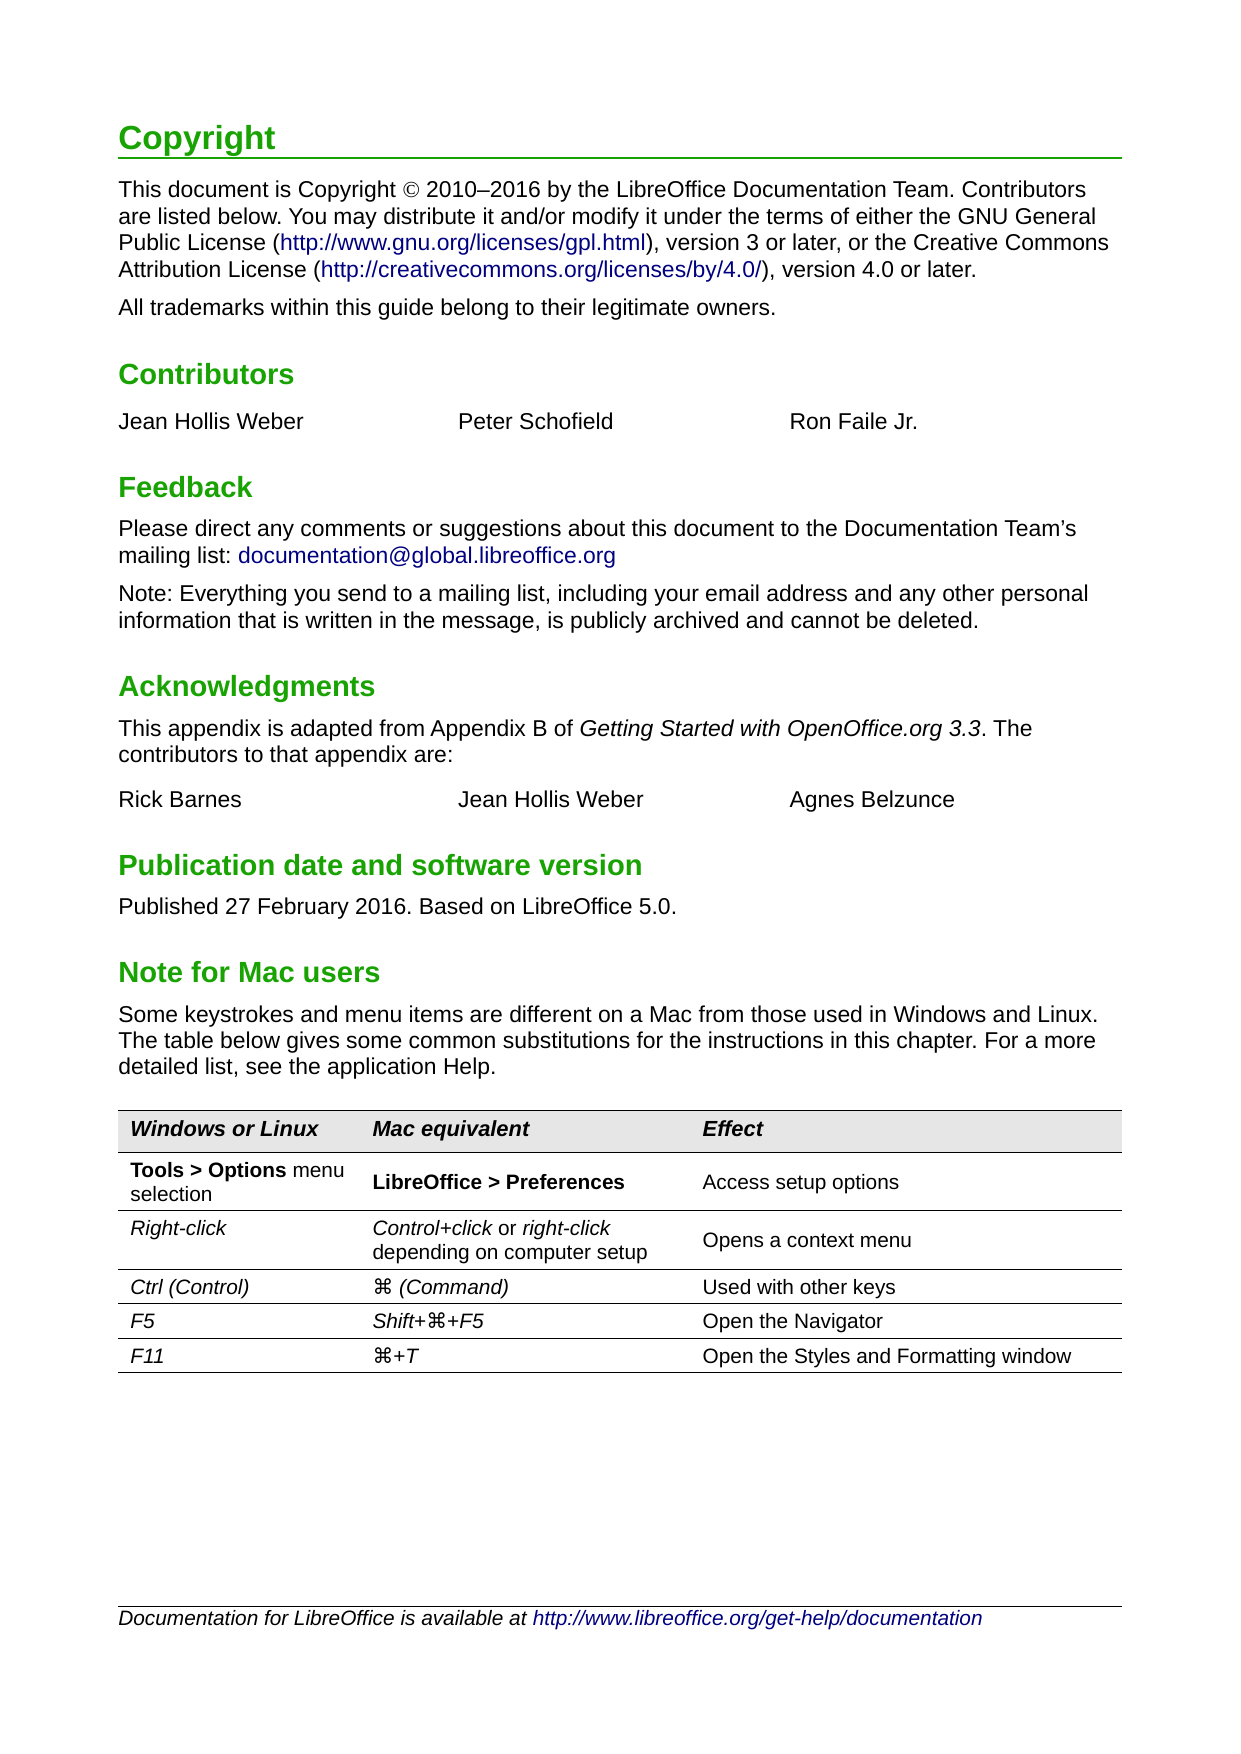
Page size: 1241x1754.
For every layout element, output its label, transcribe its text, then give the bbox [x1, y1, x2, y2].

table_cell Opens a context menu [690, 1211, 1122, 1268]
table_cell F11 [118, 1339, 360, 1372]
table_cell Right-click [118, 1211, 360, 1268]
table_cell Open the Styles and Formatting window [690, 1339, 1122, 1372]
table_cell F5 [118, 1304, 360, 1337]
table_header Jean Hollis Weber [118, 408, 458, 434]
subtitle Acknowledgments [118, 669, 1122, 703]
table_cell Shift+⌘+F5 [360, 1304, 690, 1337]
table_cell Control+click or right-click depending on computer setup [360, 1211, 690, 1268]
table_cell Access setup options [690, 1153, 1122, 1210]
table_header Rick Barnes [118, 786, 458, 812]
table_cell ⌘ (Command) [360, 1270, 690, 1303]
table_cell Used with other keys [690, 1270, 1122, 1303]
table_cell Open the Navigator [690, 1304, 1122, 1337]
text All trademarks within this guide belong to their legitimate owners. [118, 294, 1122, 321]
table_header Jean Hollis Weber [458, 786, 789, 812]
table_cell ⌘+T [360, 1339, 690, 1372]
table_cell Ctrl (Control) [118, 1270, 360, 1303]
text Some keystrokes and menu items are different on a Mac from those used in Windows and Linux. The table below gives some common substitutions for the instructions in this chapter. For a more detailed list, see the application Help. [118, 1001, 1122, 1080]
text Please direct any comments or suggestions about this document to the Documentation Team’s mailing list: documentation@global.libreoffice.org [118, 515, 1122, 568]
table_header Agnes Belzunce [789, 786, 1122, 812]
subtitle Feedback [118, 470, 1122, 503]
table_header Peter Schofield [458, 408, 789, 434]
text Note: Everything you send to a mailing list, including your email address and any other personal information that is written in the message, is publicly archived and cannot be deleted. [118, 580, 1122, 633]
text This appendix is adapted from Appendix B of Getting Started with OpenOffice.org 3.3. The contributors to that appendix are: [118, 714, 1122, 767]
subtitle Note for Mac users [118, 955, 1122, 989]
table_header Effect [690, 1111, 1122, 1152]
subtitle Copyright [118, 118, 1122, 157]
table_cell Tools > Options menu selection [118, 1153, 360, 1210]
table_header Windows or Linux [118, 1111, 360, 1152]
table_cell LibreOffice > Preferences [360, 1153, 690, 1210]
table_header Mac equivalent [360, 1111, 690, 1152]
subtitle Publication date and software version [118, 847, 1122, 881]
text Published 27 February 2016. Based on LibreOffice 5.0. [118, 893, 1122, 919]
text This document is Copyright © 2010–2016 by the LibreOffice Documentation Team. Contributors are listed below. You may distribute it and/or modify it under the terms of either the GNU General Public License (http://www.gnu.org/licenses/gpl.html), version 3 or later, or the Creative Commons Attribution License (http://creativecommons.org/licenses/by/4.0/), version 4.0 or later. [118, 176, 1122, 282]
subtitle Contributors [118, 357, 1122, 390]
table_header Ron Faile Jr. [789, 408, 1122, 434]
